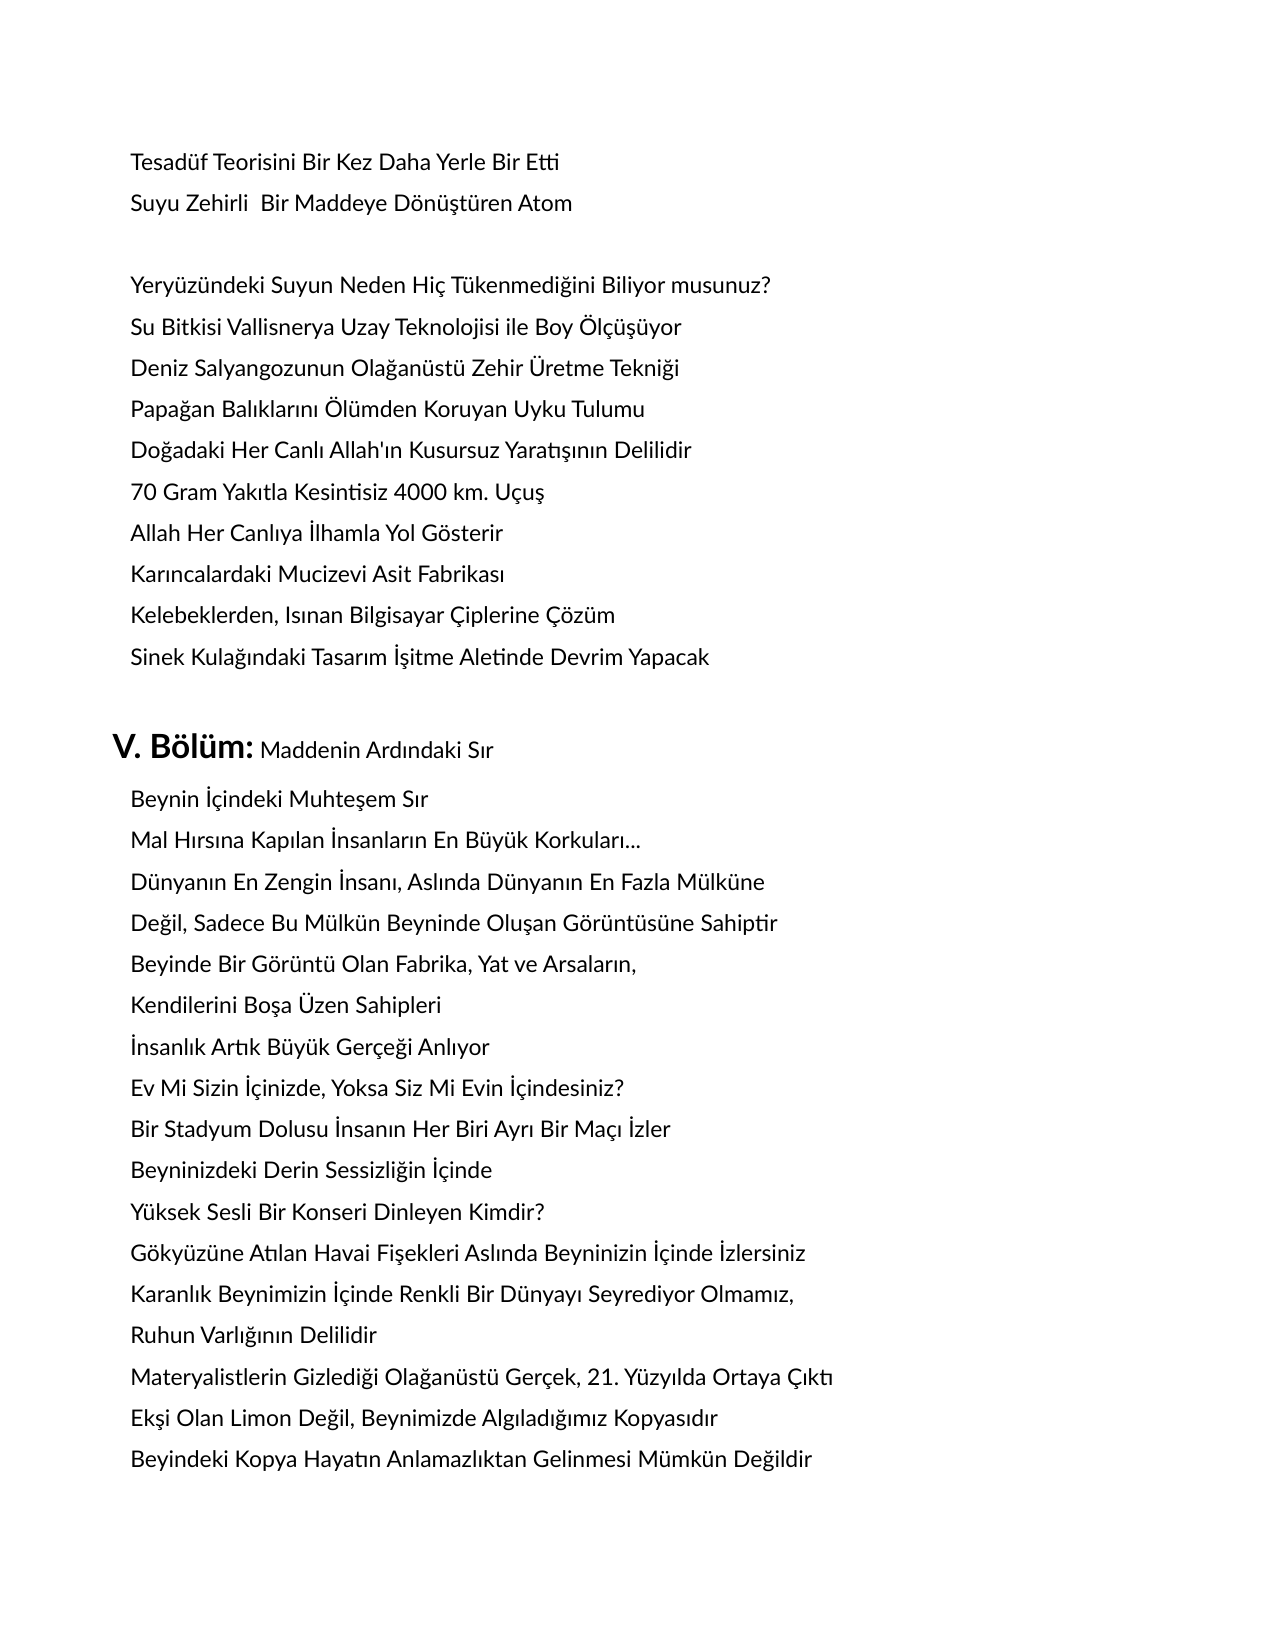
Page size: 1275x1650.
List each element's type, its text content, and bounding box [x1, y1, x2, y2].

text Karanlık Beynimizin İçinde Renkli Bir Dünyayı Seyrediyor Olmamız, [130, 1280, 1162, 1308]
text Gökyüzüne Atılan Havai Fişekleri Aslında Beyninizin İçinde İzlersiniz [130, 1239, 1162, 1266]
text Beynin İçindeki Muhteşem Sır [130, 785, 1162, 813]
text Karıncalardaki Mucizevi Asit Fabrikası [130, 560, 1162, 588]
text Allah Her Canlıya İlhamla Yol Gösterir [130, 519, 1162, 546]
text Beyinde Bir Görüntü Olan Fabrika, Yat ve Arsaların, [130, 950, 1162, 978]
text Dünyanın En Zengin İnsanı, Aslında Dünyanın En Fazla Mülküne [130, 868, 1162, 895]
text Ekşi Olan Limon Değil, Beynimizde Algıladığımız Kopyasıdır [130, 1404, 1162, 1431]
text Yeryüzündeki Suyun Neden Hiç Tükenmediğini Biliyor musunuz? [130, 271, 1162, 299]
text Papağan Balıklarını Ölümden Koruyan Uyku Tulumu [130, 395, 1162, 423]
text 70 Gram Yakıtla Kesintisiz 4000 km. Uçuş [130, 478, 1162, 505]
text Beyindeki Kopya Hayatın Anlamazlıktan Gelinmesi Mümkün Değildir [130, 1445, 1162, 1473]
text Tesadüf Teorisini Bir Kez Daha Yerle Bir Etti [130, 148, 1162, 175]
text Yüksek Sesli Bir Konseri Dinleyen Kimdir? [130, 1198, 1162, 1225]
text Deniz Salyangozunun Olağanüstü Zehir Üretme Tekniği [130, 354, 1162, 381]
text Su Bitkisi Vallisnerya Uzay Teknolojisi ile Boy Ölçüşüyor [130, 313, 1162, 340]
text Ev Mi Sizin İçinizde, Yoksa Siz Mi Evin İçindesiniz? [130, 1074, 1162, 1101]
text Beyninizdeki Derin Sessizliğin İçinde [130, 1156, 1162, 1184]
text Ruhun Varlığının Delilidir [130, 1321, 1162, 1349]
text Değil, Sadece Bu Mülkün Beyninde Oluşan Görüntüsüne Sahiptir [130, 909, 1162, 936]
text Suyu Zehirli Bir Maddeye Dönüştüren Atom [130, 189, 1162, 216]
text Mal Hırsına Kapılan İnsanların En Büyük Korkuları... [130, 826, 1162, 854]
text Doğadaki Her Canlı Allah'ın Kusursuz Yaratışının Delilidir [130, 436, 1162, 464]
text V. Bölüm: Maddenin Ardındaki Sır [112, 725, 1162, 765]
text İnsanlık Artık Büyük Gerçeği Anlıyor [130, 1033, 1162, 1060]
text Kendilerini Boşa Üzen Sahipleri [130, 991, 1162, 1019]
text Kelebeklerden, Isınan Bilgisayar Çiplerine Çözüm [130, 601, 1162, 629]
text Sinek Kulağındaki Tasarım İşitme Aletinde Devrim Yapacak [130, 643, 1162, 670]
text Bir Stadyum Dolusu İnsanın Her Biri Ayrı Bir Maçı İzler [130, 1115, 1162, 1143]
text Materyalistlerin Gizlediği Olağanüstü Gerçek, 21. Yüzyılda Ortaya Çıktı [130, 1363, 1162, 1390]
